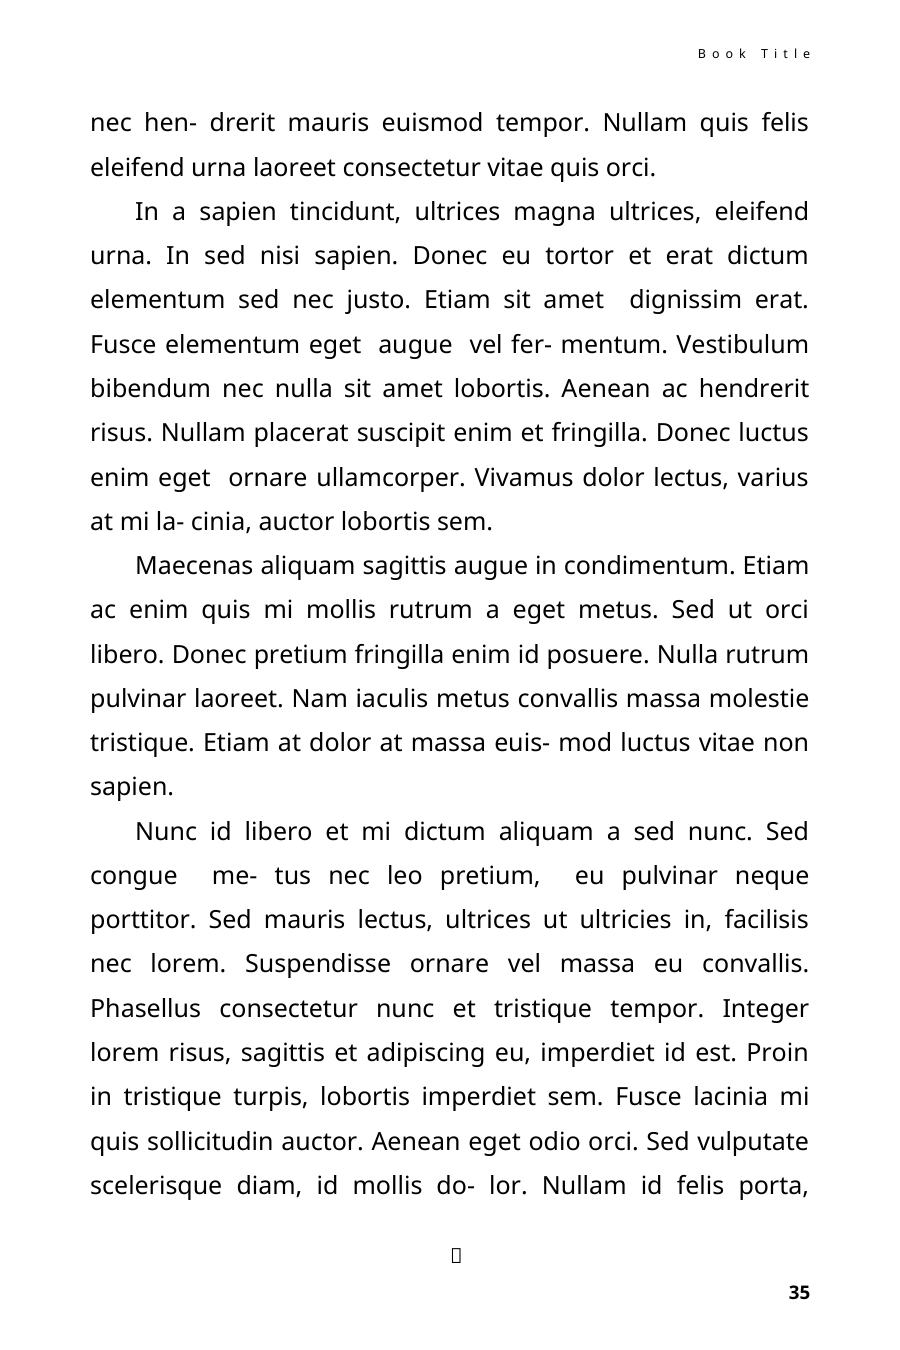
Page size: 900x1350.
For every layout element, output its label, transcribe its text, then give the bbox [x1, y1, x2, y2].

text nec hen- drerit mauris euismod tempor. Nullam quis felis eleifend urna laoreet consectetur vitae quis orci. [90, 105, 810, 183]
text In a sapien tincidunt, ultrices magna ultrices, eleifend urna. In sed nisi sapien. Donec eu tortor et erat dictum elementum sed nec justo. Etiam sit amet dignissim erat. Fusce elementum eget augue vel fer- mentum. Vestibulum bibendum nec nulla sit amet lobortis. Aenean ac hendrerit risus. Nullam placerat suscipit enim et fringilla. Donec luctus enim eget ornare ullamcorper. Vivamus dolor lectus, varius at mi la- cinia, auctor lobortis sem. [90, 193, 810, 537]
text Nunc id libero et mi dictum aliquam a sed nunc. Sed congue me- tus nec leo pretium, eu pulvinar neque porttitor. Sed mauris lectus, ultrices ut ultricies in, facilisis nec lorem. Suspendisse ornare vel massa eu convallis. Phasellus consectetur nunc et tristique tempor. Integer lorem risus, sagittis et adipiscing eu, imperdiet id est. Proin in tristique turpis, lobortis imperdiet sem. Fusce lacinia mi quis sollicitudin auctor. Aenean eget odio orci. Sed vulputate scelerisque diam, id mollis do- lor. Nullam id felis porta, [90, 813, 810, 1202]
text Maecenas aliquam sagittis augue in condimentum. Etiam ac enim quis mi mollis rutrum a eget metus. Sed ut orci libero. Donec pretium fringilla enim id posuere. Nulla rutrum pulvinar laoreet. Nam iaculis metus convallis massa molestie tristique. Etiam at dolor at massa euis- mod luctus vitae non sapien. [90, 548, 810, 803]
